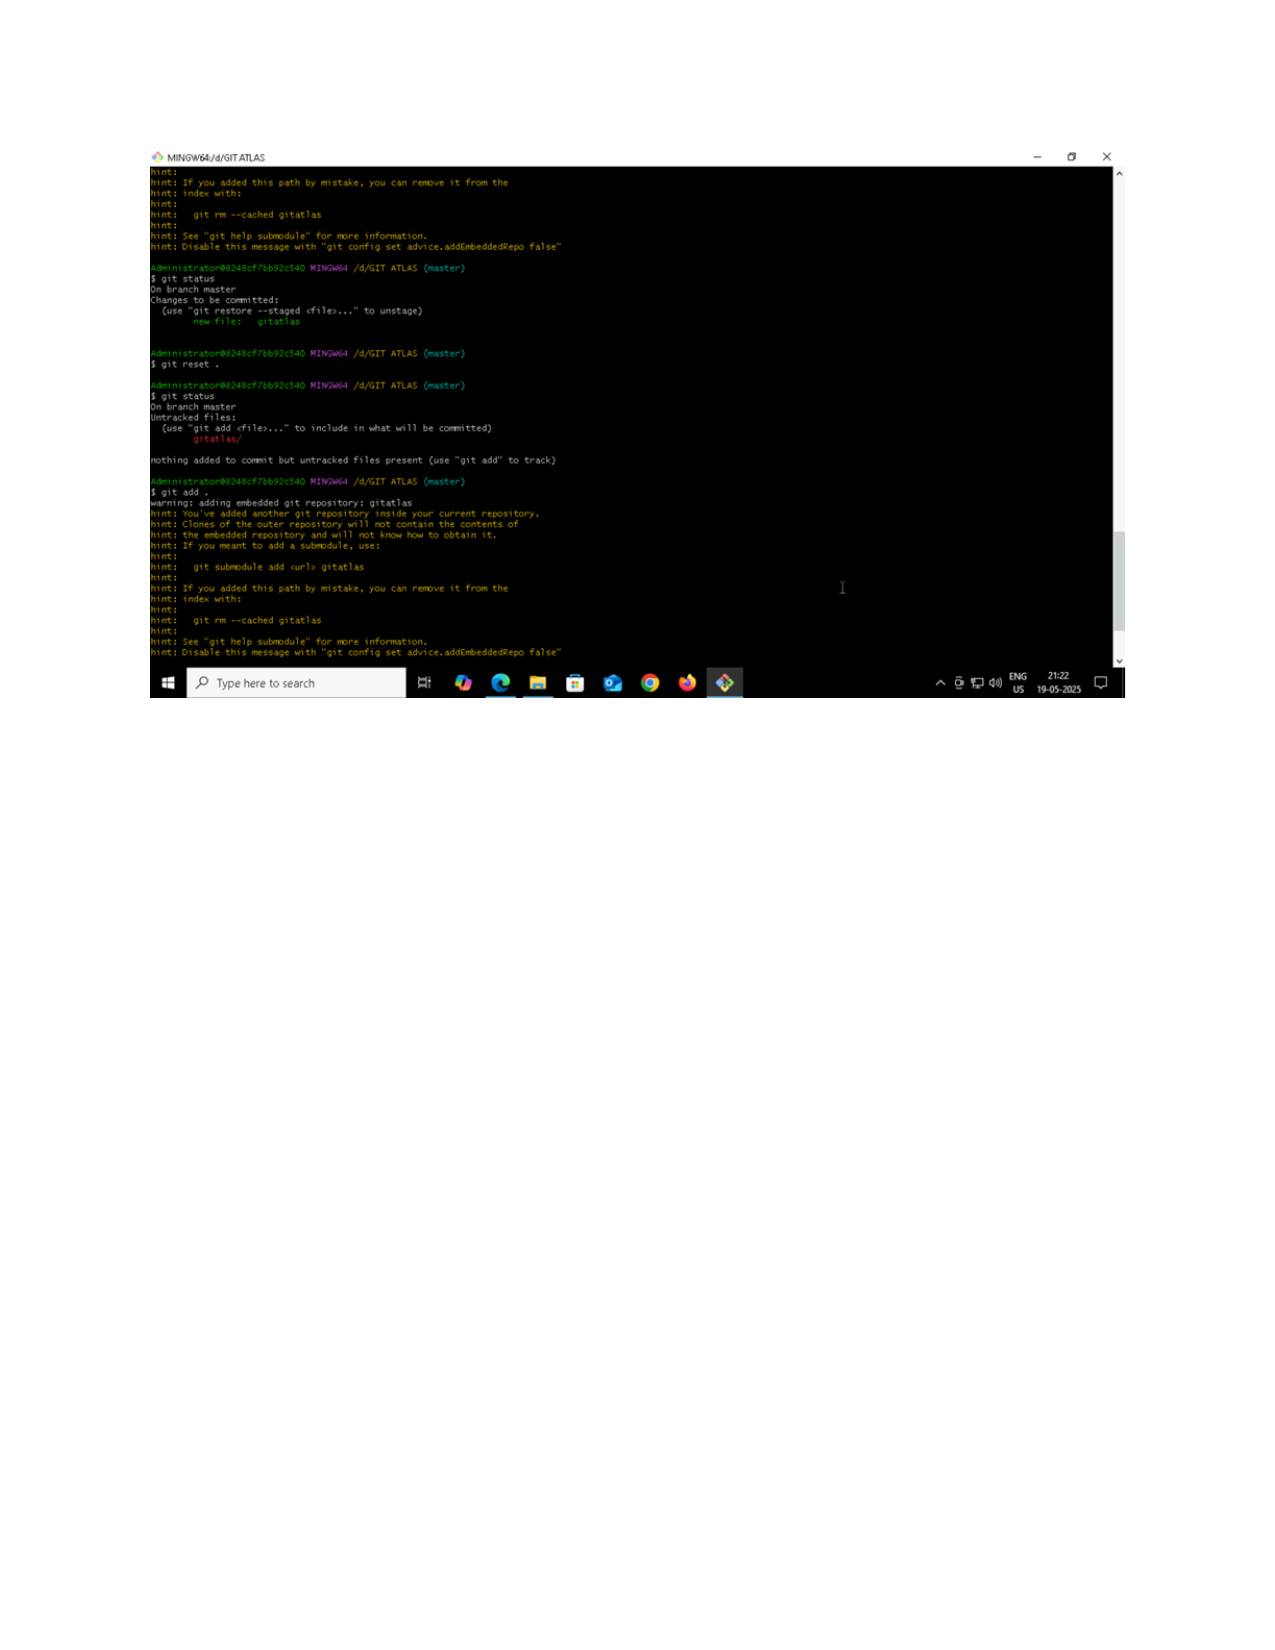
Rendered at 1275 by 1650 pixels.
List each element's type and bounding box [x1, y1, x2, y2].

picture [150, 150, 1125, 698]
